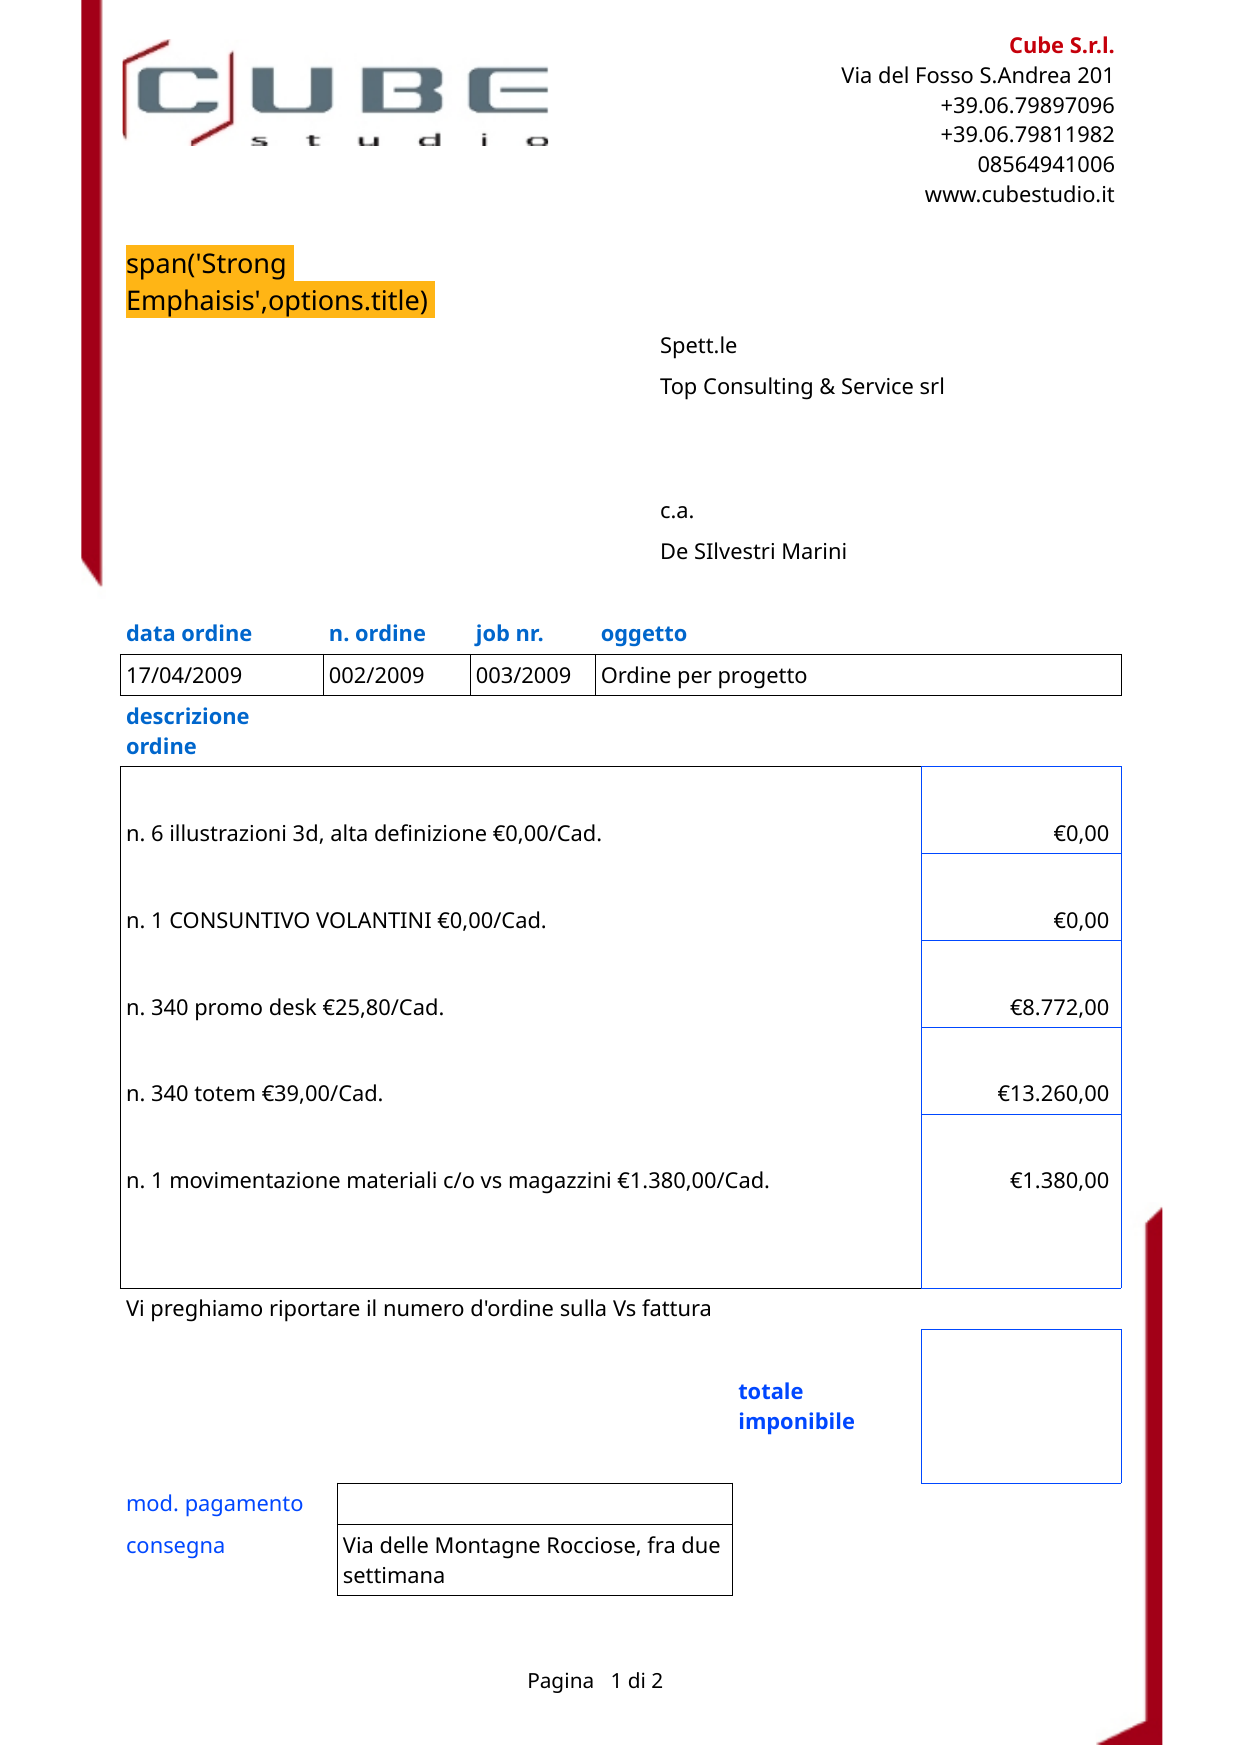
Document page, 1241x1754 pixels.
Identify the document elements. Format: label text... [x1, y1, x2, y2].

table_cell [637, 696, 654, 766]
table_cell [733, 1483, 921, 1524]
table_header [470, 239, 595, 324]
table_cell [323, 365, 470, 406]
table_header [733, 1329, 921, 1370]
picture [81, 0, 107, 599]
table_cell €0,00 [922, 812, 1121, 853]
table_cell [323, 571, 470, 613]
table_cell [323, 406, 470, 448]
table_header [121, 767, 921, 812]
table_cell Top Consulting & Service srl [654, 365, 1121, 406]
table_cell [338, 1484, 732, 1524]
table_cell 17/04/2009 [121, 655, 323, 695]
table_cell n. 6 illustrazioni 3d, alta definizione €0,00/Cad. [121, 812, 921, 853]
table_cell [595, 530, 637, 571]
table_cell [470, 365, 595, 406]
table_cell [120, 1441, 337, 1483]
table_cell [470, 489, 595, 530]
table_cell [921, 1484, 1095, 1524]
table_header [922, 1330, 1095, 1370]
table_cell [977, 324, 1121, 365]
table_cell n. ordine [323, 613, 470, 654]
table_cell [637, 448, 654, 489]
table_cell €1.380,00 [922, 1160, 1121, 1201]
table_cell [922, 1246, 1095, 1288]
table_cell [453, 1370, 620, 1441]
table_cell €0,00 [922, 899, 1121, 940]
table_cell €8.772,00 [922, 986, 1121, 1027]
table_cell [337, 1441, 453, 1483]
table_cell 002/2009 [324, 655, 470, 695]
table_cell [121, 1246, 921, 1288]
table_cell De SIlvestri Marini [654, 530, 1121, 571]
table_cell data ordine [120, 613, 323, 654]
table_cell [620, 1441, 732, 1483]
table_cell [121, 1114, 921, 1159]
table_cell Spett.le [654, 324, 977, 365]
table_cell oggetto [595, 613, 1121, 654]
table_cell c.a. [654, 489, 977, 530]
table_cell [654, 406, 1121, 448]
table_header [637, 239, 654, 324]
table_cell [637, 489, 654, 530]
table_cell Via delle Montagne Rocciose, fra due settimana [338, 1525, 732, 1595]
table_cell [922, 1441, 1095, 1483]
table_header span('Strong Emphaisis',options.title) [120, 239, 470, 324]
table_cell [121, 940, 921, 986]
table_cell [470, 571, 595, 613]
table_header [654, 239, 977, 324]
table_cell [654, 448, 1121, 489]
table_cell [733, 1441, 921, 1483]
table_header [453, 1329, 620, 1370]
table_cell [637, 324, 654, 365]
table_cell [121, 1027, 921, 1073]
table_cell consegna [120, 1524, 337, 1595]
table_cell [120, 324, 323, 365]
table_cell [120, 448, 323, 489]
table_cell [121, 853, 921, 899]
table_cell [922, 941, 1121, 986]
table_cell [922, 854, 1121, 899]
table_header [620, 1329, 732, 1370]
table_cell [922, 1115, 1121, 1159]
picture [122, 39, 549, 146]
table_cell [922, 1201, 1121, 1246]
table_cell [323, 324, 470, 365]
table_cell mod. pagamento [120, 1483, 337, 1524]
table_cell Ordine per progetto [596, 655, 1121, 695]
table_cell [922, 1370, 1095, 1441]
table_cell job nr. [470, 613, 595, 654]
table_cell [921, 1289, 1095, 1329]
table_cell [323, 489, 470, 530]
table_cell [120, 571, 323, 613]
table_cell [637, 571, 654, 613]
table_cell [323, 530, 470, 571]
table_cell [595, 324, 637, 365]
picture [1095, 1202, 1163, 1745]
table_cell [120, 1370, 337, 1441]
table_cell [654, 696, 977, 766]
table_header [922, 767, 1121, 812]
table_cell [470, 324, 595, 365]
table_cell [595, 365, 637, 406]
table_cell [921, 1524, 1095, 1595]
table_cell [470, 448, 595, 489]
table_cell [470, 530, 595, 571]
table_cell descrizione ordine [120, 696, 323, 766]
table_cell [922, 1028, 1121, 1073]
table_cell [470, 696, 595, 766]
table_cell [595, 448, 637, 489]
table_cell n. 340 promo desk €25,80/Cad. [121, 986, 921, 1027]
table_cell [337, 1370, 453, 1441]
table_cell [453, 1441, 620, 1483]
table_cell [654, 571, 977, 613]
table_cell [595, 406, 637, 448]
table_header [337, 1329, 453, 1370]
table_cell [637, 365, 654, 406]
table_cell [977, 571, 1121, 613]
table_cell [470, 406, 595, 448]
table_header [120, 1329, 337, 1370]
table_cell [637, 406, 654, 448]
table_cell [120, 489, 323, 530]
table_cell n. 1 movimentazione materiali c/o vs magazzini €1.380,00/Cad. [121, 1160, 921, 1201]
table_cell [977, 489, 1121, 530]
table_cell [120, 365, 323, 406]
table_cell [620, 1370, 732, 1441]
table_header [595, 239, 637, 324]
table_cell [733, 1524, 921, 1595]
table_cell [121, 1201, 921, 1246]
table_cell €13.260,00 [922, 1073, 1121, 1114]
table_cell n. 340 totem €39,00/Cad. [121, 1073, 921, 1114]
table_header [977, 239, 1121, 324]
table_cell [323, 448, 470, 489]
table_cell [120, 406, 323, 448]
table_cell 003/2009 [471, 655, 595, 695]
table_cell [977, 696, 1121, 766]
table_cell totale imponibile [733, 1370, 921, 1441]
table_cell [595, 696, 637, 766]
table_cell [323, 696, 470, 766]
table_cell [595, 489, 637, 530]
table_cell n. 1 CONSUNTIVO VOLANTINI €0,00/Cad. [121, 899, 921, 940]
table_cell [120, 530, 323, 571]
table_cell [637, 530, 654, 571]
table_cell Vi preghiamo riportare il numero d'ordine sulla Vs fattura [120, 1289, 921, 1329]
table_cell [595, 571, 637, 613]
